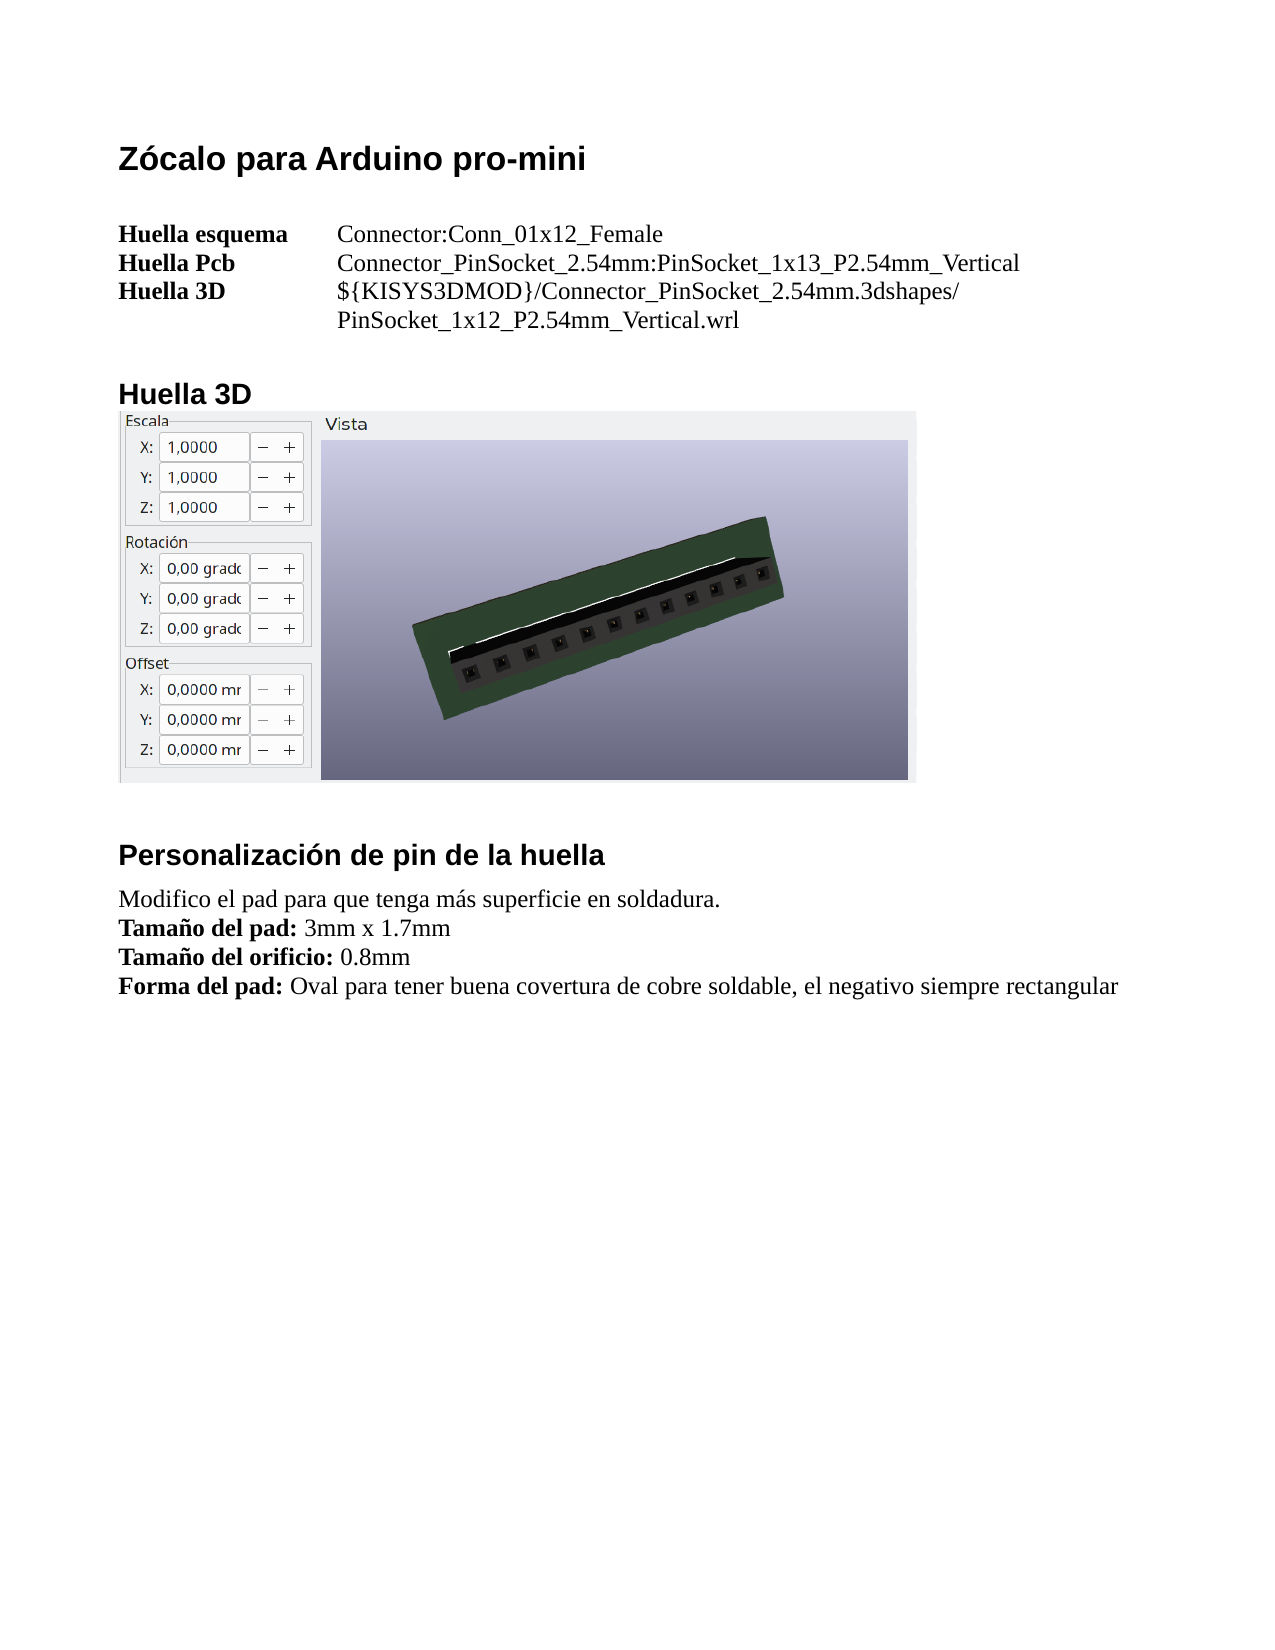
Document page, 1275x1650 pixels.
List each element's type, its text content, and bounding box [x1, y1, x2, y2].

text Modifico el pad para que tenga más superficie en soldadura. Tamaño del pad: 3mm x 1.7mm Tamaño del orificio: 0.8mm [118, 884, 1157, 971]
subtitle Zócalo para Arduino pro-mini [118, 139, 1157, 178]
subtitle Huella 3D [118, 377, 1157, 782]
table_cell Huella 3D [118, 276, 337, 334]
table_header Huella esquema [118, 219, 337, 248]
subtitle Personalización de pin de la huella [118, 838, 1157, 872]
table_cell Connector_PinSocket_2.54mm:PinSocket_1x13_P2.54mm_Vertical [337, 248, 1157, 276]
table_cell ${KISYS3DMOD}/Connector_PinSocket_2.54mm.3dshapes/PinSocket_1x12_P2.54mm_Vertical.wrl [337, 276, 1157, 334]
picture [118, 411, 917, 783]
table_cell Huella Pcb [118, 248, 337, 276]
text Forma del pad: Oval para tener buena covertura de cobre soldable, el negativo siempre rectangular [118, 971, 1157, 1057]
table_header Connector:Conn_01x12_Female [337, 219, 1157, 248]
